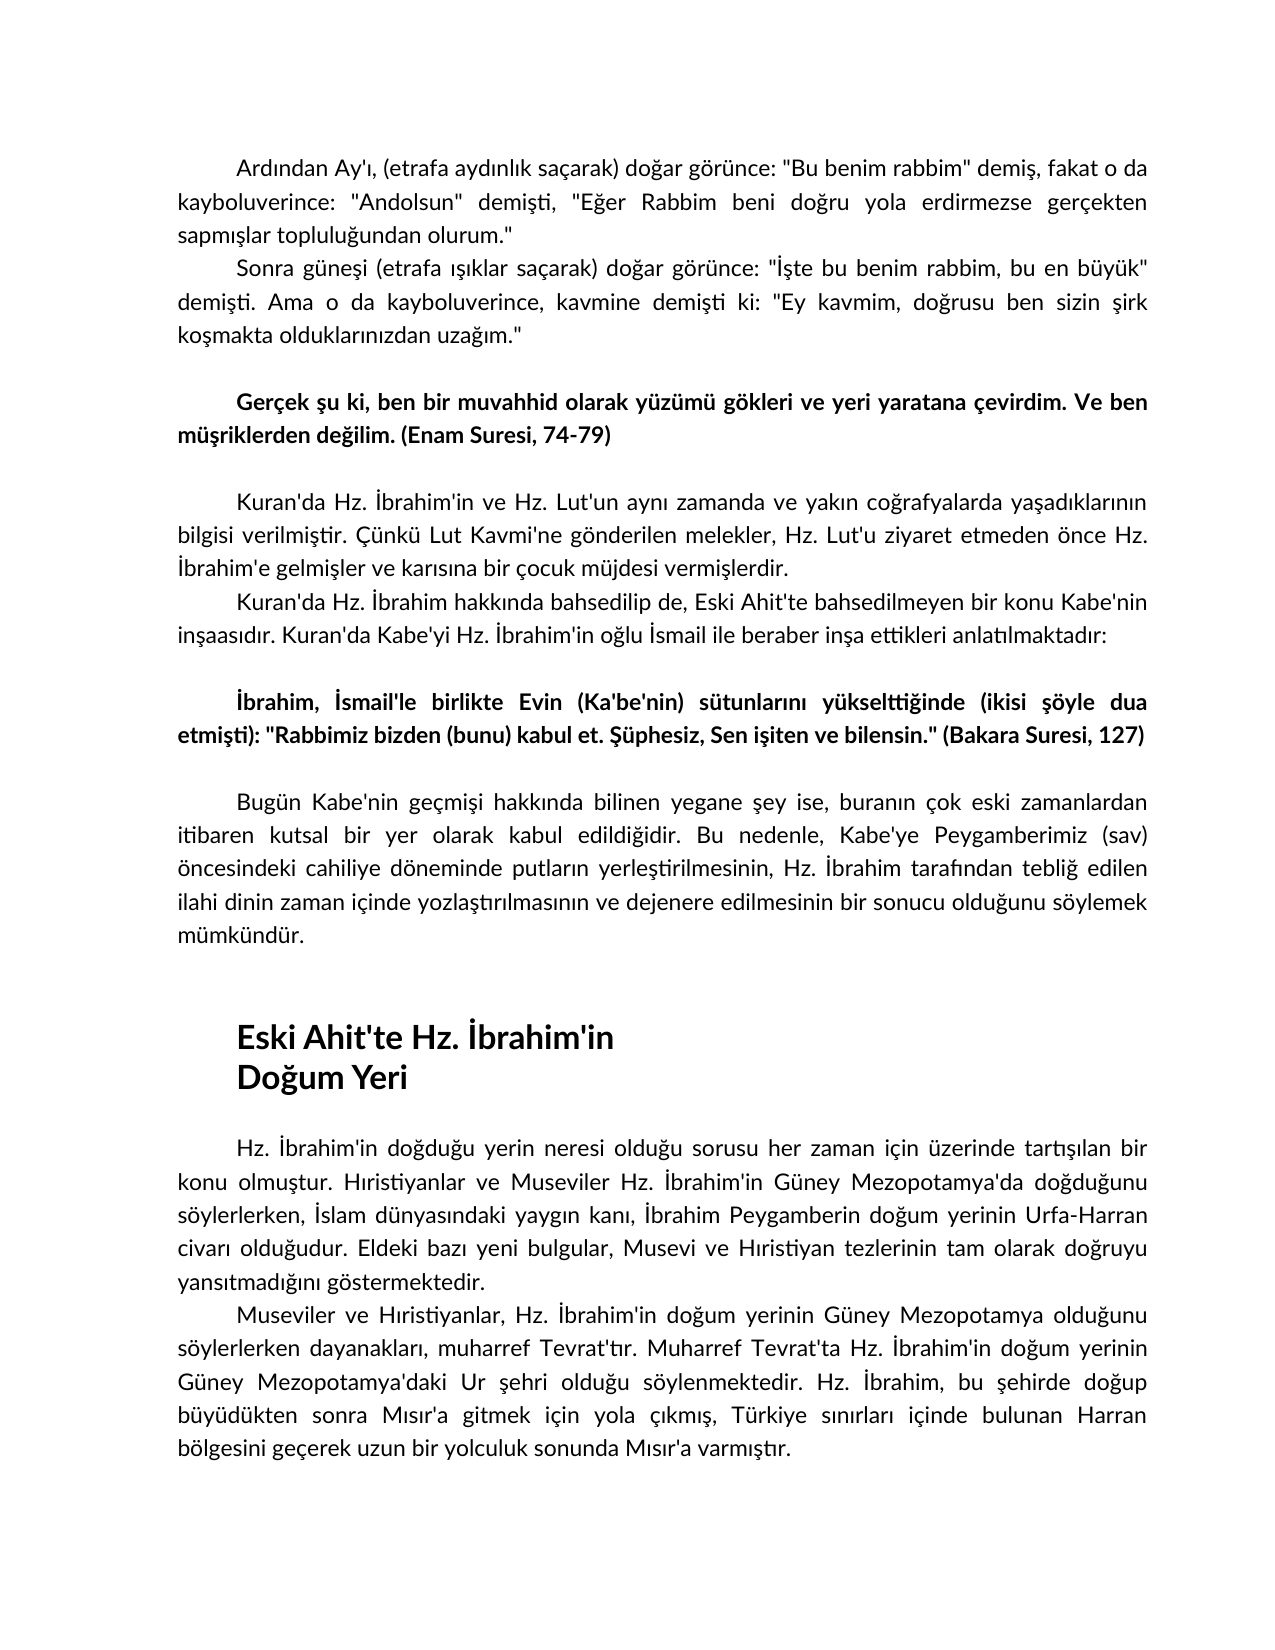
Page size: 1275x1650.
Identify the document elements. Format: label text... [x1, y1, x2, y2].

text Kuran'da Hz. İbrahim hakkında bahsedilip de, Eski Ahit'te bahsedilmeyen bir konu Kabe'nin inşaasıdır. Kuran'da Kabe'yi Hz. İbrahim'in oğlu İsmail ile beraber inşa ettikleri anlatılmaktadır: [177, 583, 1149, 650]
text Gerçek şu ki, ben bir muvahhid olarak yüzümü gökleri ve yeri yaratana çevirdim. Ve ben müşriklerden değilim. (Enam Suresi, 74-79) [177, 383, 1149, 450]
text Hz. İbrahim'in doğduğu yerin neresi olduğu sorusu her zaman için üzerinde tartışılan bir konu olmuştur. Hıristiyanlar ve Museviler Hz. İbrahim'in Güney Mezopotamya'da doğduğunu söylerlerken, İslam dünyasındaki yaygın kanı, İbrahim Peygamberin doğum yerinin Urfa-Harran civarı olduğudur. Eldeki bazı yeni bulgular, Musevi ve Hıristiyan tezlerinin tam olarak doğruyu yansıtmadığını göstermektedir. [177, 1130, 1149, 1297]
subtitle Eski Ahit'te Hz. İbrahim'in [177, 1017, 1149, 1057]
text İbrahim, İsmail'le birlikte Evin (Ka'be'nin) sütunlarını yükselttiğinde (ikisi şöyle dua etmişti): "Rabbimiz bizden (bunu) kabul et. Şüphesiz, Sen işiten ve bilensin." (Bakara Suresi, 127) [177, 683, 1149, 750]
text Kuran'da Hz. İbrahim'in ve Hz. Lut'un aynı zamanda ve yakın coğrafyalarda yaşadıklarının bilgisi verilmiştir. Çünkü Lut Kavmi'ne gönderilen melekler, Hz. Lut'u ziyaret etmeden önce Hz. İbrahim'e gelmişler ve karısına bir çocuk müjdesi vermişlerdir. [177, 483, 1149, 583]
text Sonra güneşi (etrafa ışıklar saçarak) doğar görünce: "İşte bu benim rabbim, bu en büyük" demişti. Ama o da kayboluverince, kavmine demişti ki: "Ey kavmim, doğrusu ben sizin şirk koşmakta olduklarınızdan uzağım." [177, 250, 1149, 350]
text Ardından Ay'ı, (etrafa aydınlık saçarak) doğar görünce: "Bu benim rabbim" demiş, fakat o da kayboluverince: "Andolsun" demişti, "Eğer Rabbim beni doğru yola erdirmezse gerçekten sapmışlar topluluğundan olurum." [177, 150, 1149, 250]
subtitle Doğum Yeri [177, 1057, 1149, 1097]
text Museviler ve Hıristiyanlar, Hz. İbrahim'in doğum yerinin Güney Mezopotamya olduğunu söylerlerken dayanakları, muharref Tevrat'tır. Muharref Tevrat'ta Hz. İbrahim'in doğum yerinin Güney Mezopotamya'daki Ur şehri olduğu söylenmektedir. Hz. İbrahim, bu şehirde doğup büyüdükten sonra Mısır'a gitmek için yola çıkmış, Türkiye sınırları içinde bulunan Harran bölgesini geçerek uzun bir yolculuk sonunda Mısır'a varmıştır. [177, 1297, 1149, 1463]
text Bugün Kabe'nin geçmişi hakkında bilinen yegane şey ise, buranın çok eski zamanlardan itibaren kutsal bir yer olarak kabul edildiğidir. Bu nedenle, Kabe'ye Peygamberimiz (sav) öncesindeki cahiliye döneminde putların yerleştirilmesinin, Hz. İbrahim tarafından tebliğ edilen ilahi dinin zaman içinde yozlaştırılmasının ve dejenere edilmesinin bir sonucu olduğunu söylemek mümkündür. [177, 783, 1149, 950]
